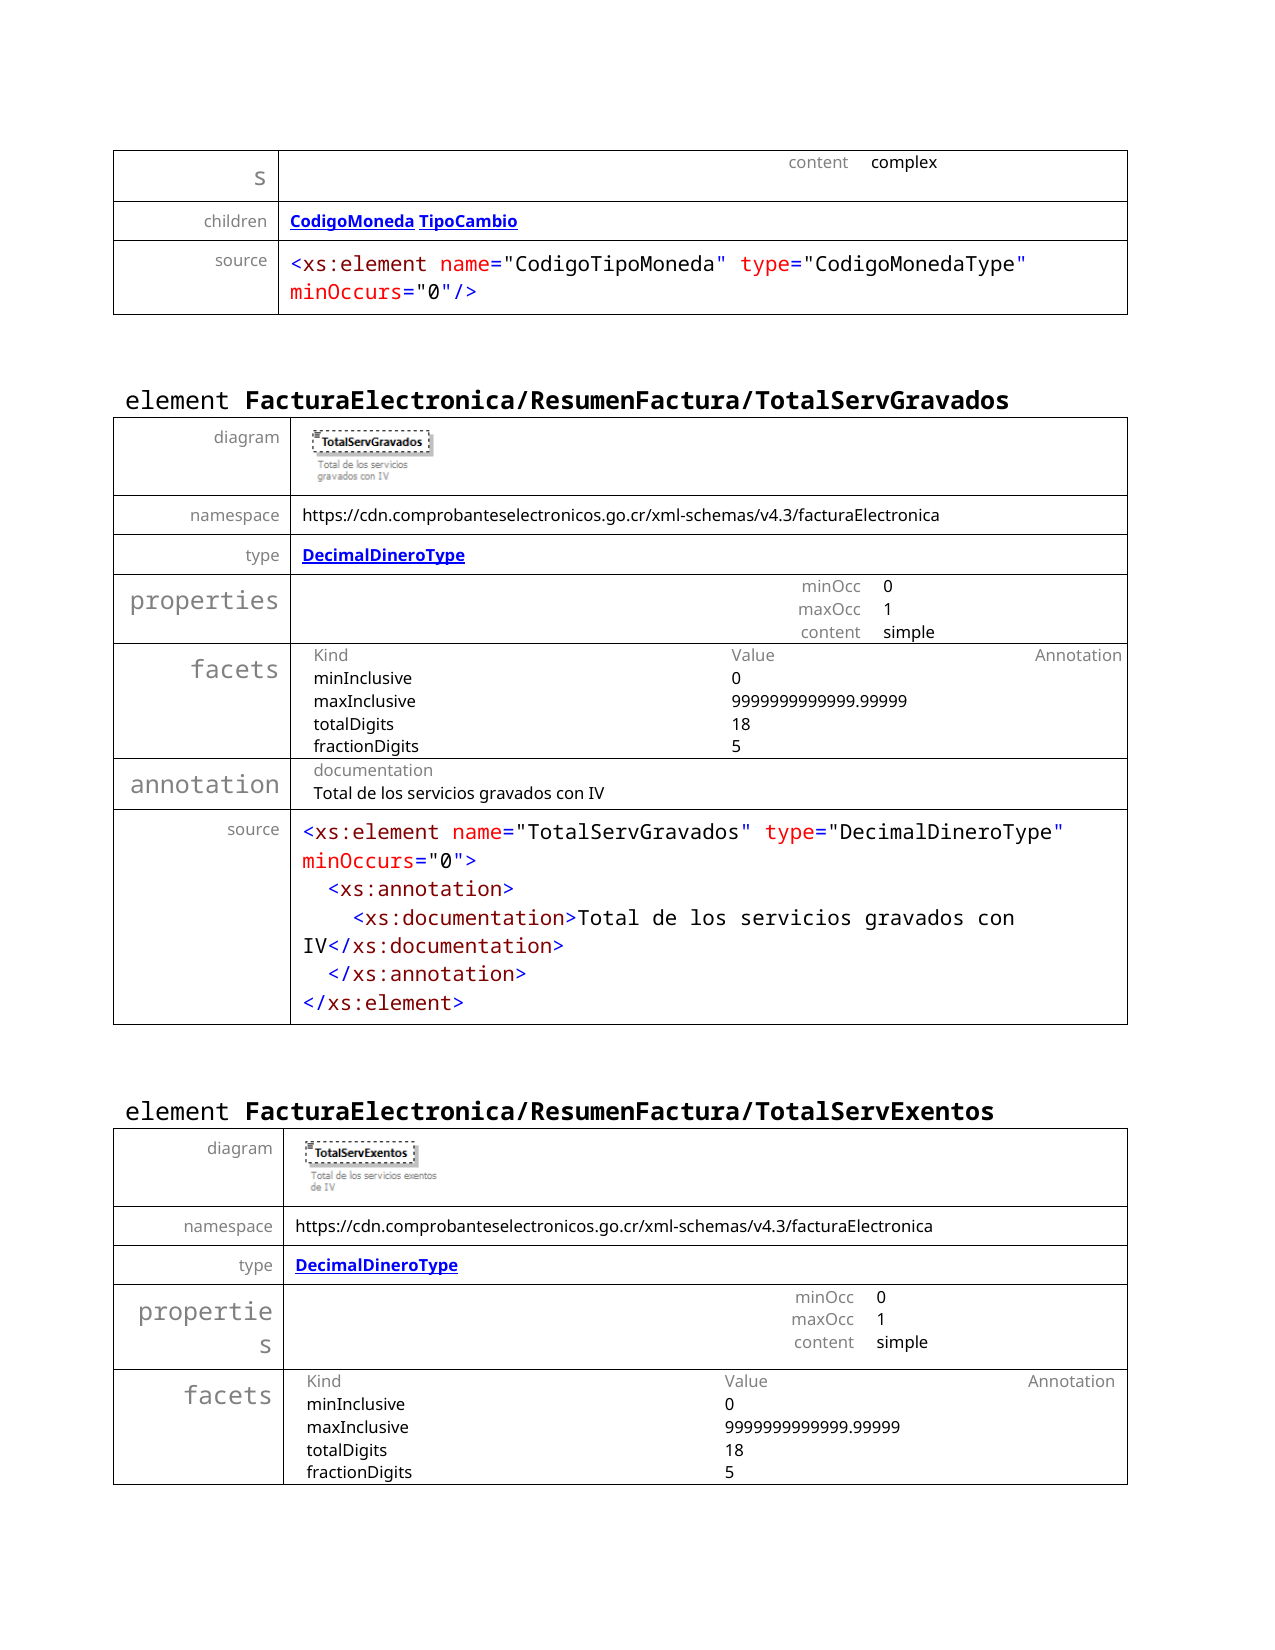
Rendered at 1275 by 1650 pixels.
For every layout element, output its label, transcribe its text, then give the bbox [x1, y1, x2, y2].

table_cell children [114, 202, 278, 240]
table_cell source [114, 810, 290, 1024]
table_header [284, 1129, 1127, 1206]
text element FacturaElectronica/ResumenFactura/TotalServGravados [125, 383, 1150, 417]
table_cell Total de los servicios gravados con IV [302, 781, 1127, 804]
table_header diagram [114, 418, 290, 495]
table_cell 9999999999999.99999 [713, 1416, 1017, 1438]
table_cell annotation [114, 759, 290, 808]
table_cell type [114, 535, 290, 574]
table_cell [1024, 667, 1127, 689]
table_cell https://cdn.comprobanteselectronicos.go.cr/xml-schemas/v4.3/facturaElectronica [291, 496, 1127, 534]
table_cell <xs:element name="TotalServGravados" type="DecimalDineroType" minOccurs="0"> <xs:annotation> <xs:documentation>Total de los servicios gravados con IV</xs:documentation> </xs:annotation> </xs:element> [291, 810, 1127, 1024]
table_header Annotation [1017, 1370, 1127, 1393]
table_cell [1024, 735, 1127, 758]
table_cell [1017, 1461, 1127, 1484]
table_header Annotation [1024, 644, 1127, 667]
table_cell [291, 644, 1127, 758]
table_cell namespace [114, 496, 290, 534]
table_cell [1017, 1416, 1127, 1438]
table_cell totalDigits [295, 1438, 713, 1461]
table_cell 9999999999999.99999 [720, 690, 1023, 712]
table_cell maxOcc [302, 598, 872, 620]
table_cell CodigoMoneda TipoCambio [279, 202, 1127, 240]
table_cell namespace [114, 1207, 283, 1245]
table_cell properties [114, 575, 290, 643]
table_cell minInclusive [295, 1393, 713, 1416]
table_cell 0 [720, 667, 1023, 689]
table_cell [291, 575, 1127, 643]
table_header 0 [872, 575, 1127, 597]
table_cell maxInclusive [295, 1416, 713, 1438]
table_cell [284, 1285, 1127, 1369]
table_cell s [114, 151, 278, 201]
table_cell DecimalDineroType [291, 535, 1127, 574]
table_cell 5 [720, 735, 1023, 758]
table_header Kind [295, 1370, 713, 1393]
table_cell [291, 759, 1127, 808]
table_cell facets [114, 644, 290, 758]
table_cell facets [114, 1370, 283, 1484]
table_cell 18 [713, 1438, 1017, 1461]
text element FacturaElectronica/ResumenFactura/TotalServExentos [125, 1093, 1150, 1127]
table_cell DecimalDineroType [284, 1246, 1127, 1284]
table_header [291, 418, 1127, 495]
table_cell maxOcc [295, 1308, 865, 1331]
table_cell properties [114, 1285, 283, 1369]
table_cell simple [872, 620, 1127, 643]
table_cell [1024, 712, 1127, 735]
table_cell 18 [720, 712, 1023, 735]
picture [302, 425, 444, 487]
picture [295, 1136, 447, 1198]
table_cell totalDigits [302, 712, 720, 735]
table_cell [1017, 1438, 1127, 1461]
table_cell [1024, 690, 1127, 712]
table_cell 1 [865, 1308, 1127, 1331]
table_cell [1017, 1393, 1127, 1416]
table_header documentation [302, 759, 1127, 781]
table_header diagram [114, 1129, 283, 1206]
table_cell 5 [713, 1461, 1017, 1484]
table_header Value [713, 1370, 1017, 1393]
table_cell source [114, 241, 278, 314]
table_cell [279, 151, 1127, 201]
table_cell 0 [713, 1393, 1017, 1416]
table_cell content [295, 1331, 865, 1353]
table_cell simple [865, 1331, 1127, 1353]
table_cell type [114, 1246, 283, 1284]
table_cell content [302, 620, 872, 643]
table_header minOcc [302, 575, 872, 597]
table_cell maxInclusive [302, 690, 720, 712]
table_cell complex [860, 151, 1127, 174]
table_header minOcc [295, 1285, 865, 1308]
table_header Value [720, 644, 1023, 667]
table_cell https://cdn.comprobanteselectronicos.go.cr/xml-schemas/v4.3/facturaElectronica [284, 1207, 1127, 1245]
table_header Kind [302, 644, 720, 667]
table_cell [284, 1370, 295, 1484]
table_cell <xs:element name="CodigoTipoMoneda" type="CodigoMonedaType" minOccurs="0"/> [279, 241, 1127, 314]
table_cell fractionDigits [295, 1461, 713, 1484]
table_cell fractionDigits [302, 735, 720, 758]
table_cell 1 [872, 598, 1127, 620]
table_cell minInclusive [302, 667, 720, 689]
table_header 0 [865, 1285, 1127, 1308]
table_cell content [290, 151, 859, 174]
